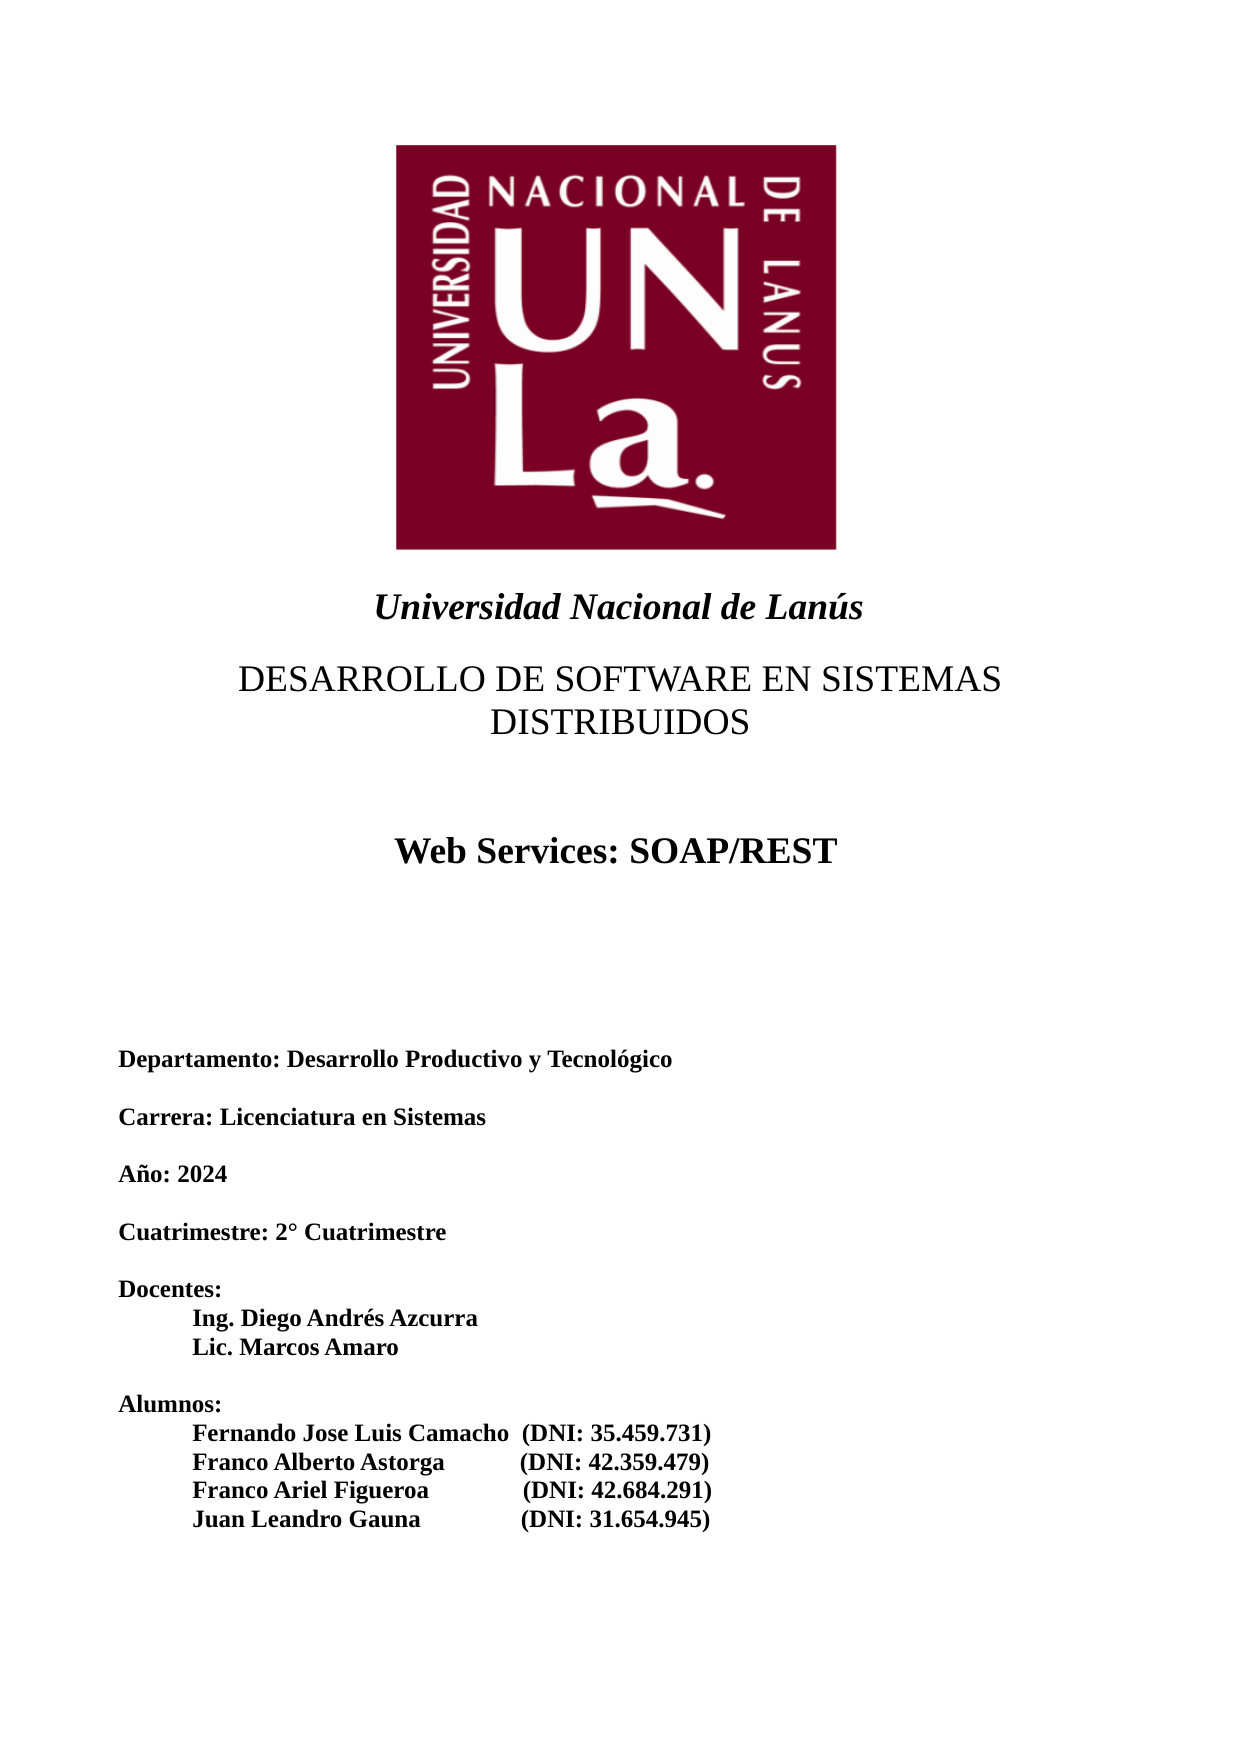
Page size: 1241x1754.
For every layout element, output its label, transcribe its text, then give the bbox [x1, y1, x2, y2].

text Cuatrimestre: 2° Cuatrimestre [118, 1217, 1122, 1246]
text Fernando Jose Luis Camacho (DNI: 35.459.731) [118, 1418, 1122, 1447]
picture [390, 141, 844, 556]
text Franco Alberto Astorga (DNI: 42.359.479) [118, 1447, 1122, 1476]
text Docentes: [118, 1274, 1122, 1303]
text Año: 2024 [118, 1159, 1122, 1188]
text Alumnos: [118, 1389, 1122, 1418]
text Carrera: Licenciatura en Sistemas [118, 1102, 1122, 1131]
text Juan Leandro Gauna (DNI: 31.654.945) [118, 1504, 1122, 1533]
text Lic. Marcos Amaro [118, 1332, 1122, 1361]
text DESARROLLO DE SOFTWARE EN SISTEMAS DISTRIBUIDOS [118, 656, 1122, 742]
text Universidad Nacional de Lanús [118, 584, 1122, 627]
text Web Services: SOAP/REST [118, 829, 1122, 872]
text Departamento: Desarrollo Productivo y Tecnológico [118, 1044, 1122, 1073]
text Franco Ariel Figueroa (DNI: 42.684.291) [118, 1476, 1122, 1504]
text Ing. Diego Andrés Azcurra [118, 1303, 1122, 1332]
